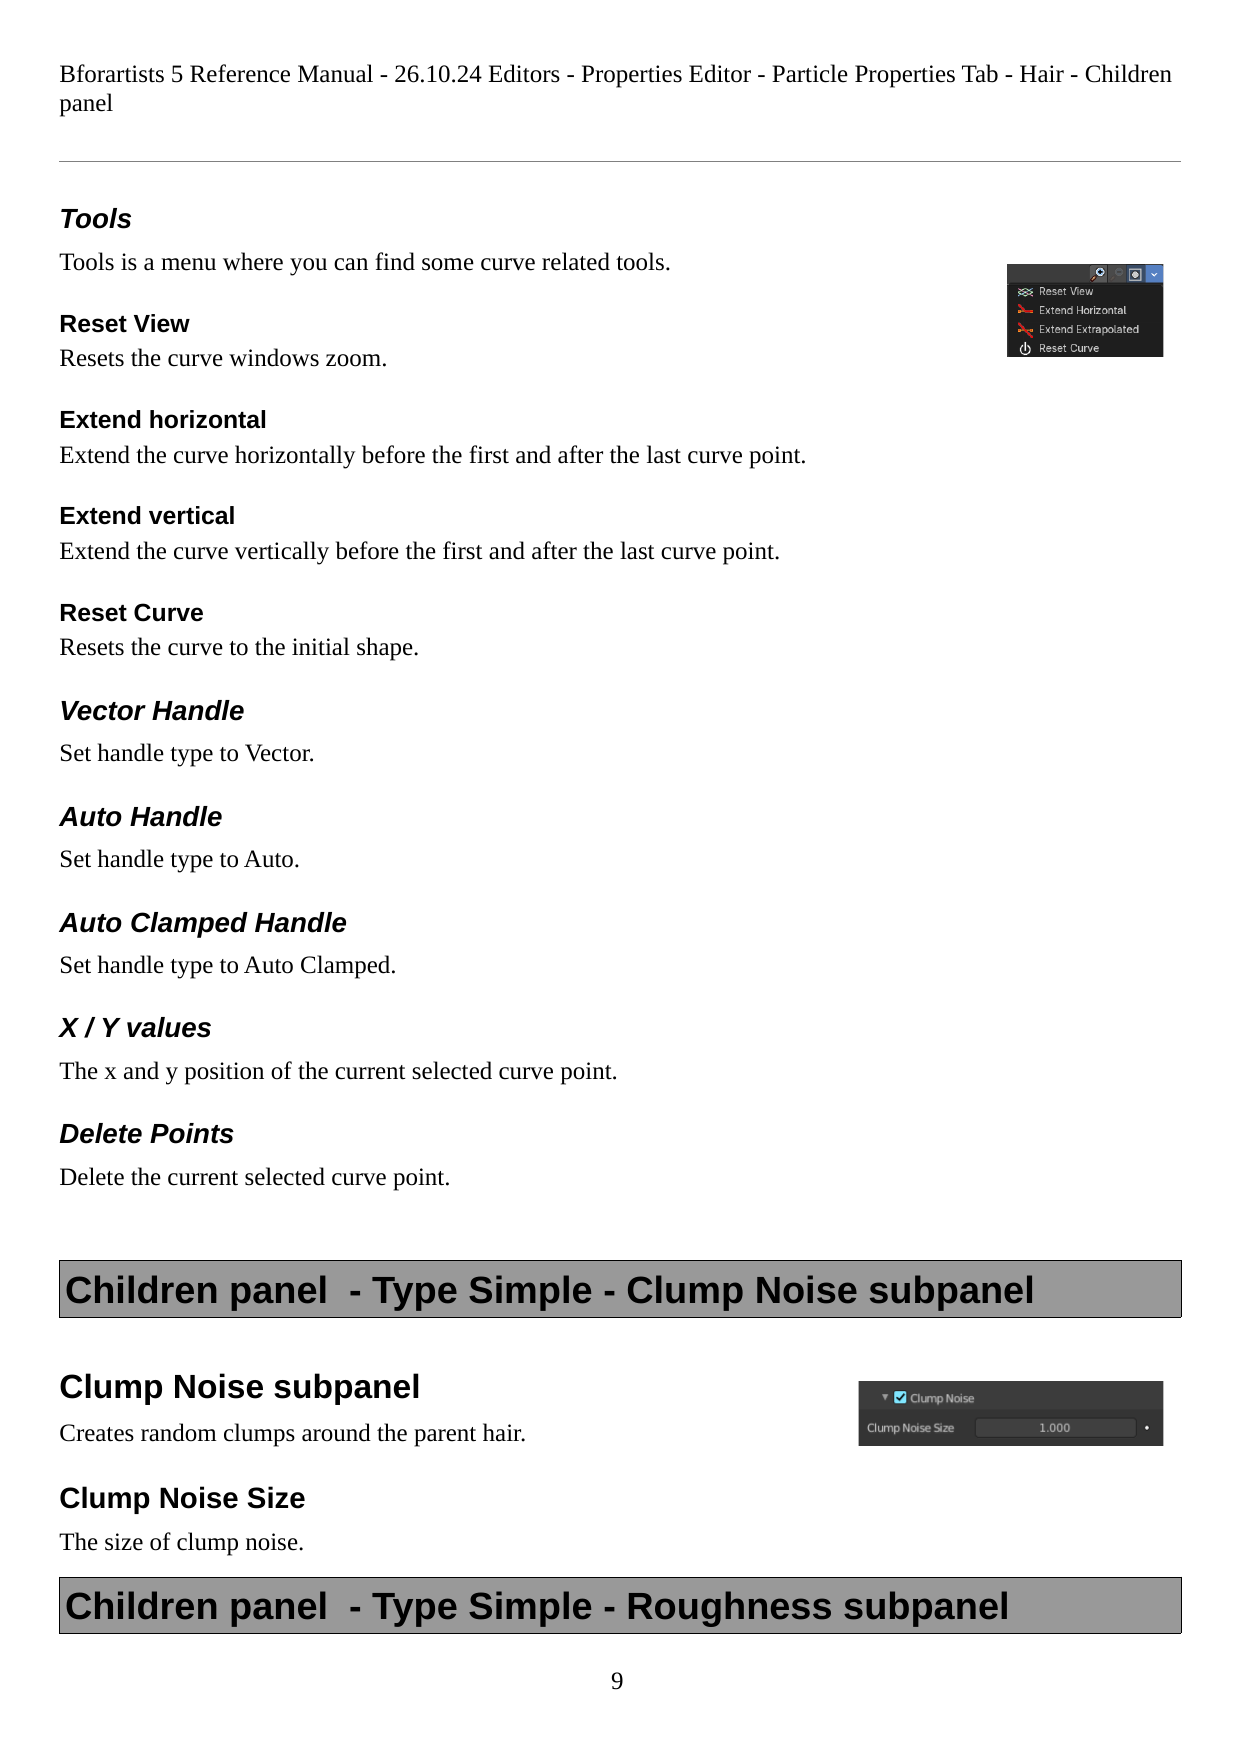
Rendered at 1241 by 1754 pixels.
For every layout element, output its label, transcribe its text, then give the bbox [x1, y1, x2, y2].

subtitle Vector Handle [59, 694, 1181, 726]
subtitle Extend horizontal [59, 405, 1181, 433]
text Creates random clumps around the parent hair. [59, 1418, 858, 1446]
subtitle Clump Noise subpanel [59, 1366, 1181, 1405]
text Extend the curve horizontally before the first and after the last curve point. [59, 440, 1181, 468]
subtitle Auto Handle [59, 800, 1181, 832]
subtitle Reset Curve [59, 598, 1181, 626]
subtitle X / Y values [59, 1012, 1181, 1044]
text Resets the curve to the initial shape. [59, 632, 1181, 661]
subtitle [1164, 309, 1181, 337]
picture [1007, 264, 1164, 357]
subtitle Extend vertical [59, 501, 1181, 530]
text Set handle type to Auto Clamped. [59, 950, 1181, 979]
text Tools is a menu where you can find some curve related tools. [59, 247, 1181, 276]
text The x and y position of the current selected curve point. [59, 1056, 1181, 1085]
text Extend the curve vertically before the first and after the last curve point. [59, 536, 1181, 565]
subtitle Auto Clamped Handle [59, 906, 1181, 938]
text Set handle type to Vector. [59, 738, 1181, 767]
text The size of clump noise. [59, 1527, 1181, 1556]
text Delete the current selected curve point. [59, 1162, 1181, 1191]
subtitle Tools [59, 203, 1181, 234]
table_header Children panel - Type Simple - Clump Noise subpanel [60, 1261, 1181, 1317]
table_header Children panel - Type Simple - Roughness subpanel [60, 1578, 1181, 1633]
subtitle Reset View [59, 309, 1007, 337]
subtitle Delete Points [59, 1118, 1181, 1150]
text Set handle type to Auto. [59, 844, 1181, 873]
picture [858, 1381, 1164, 1446]
text Resets the curve windows zoom. [59, 343, 1181, 372]
subtitle Clump Noise Size [59, 1481, 1181, 1515]
